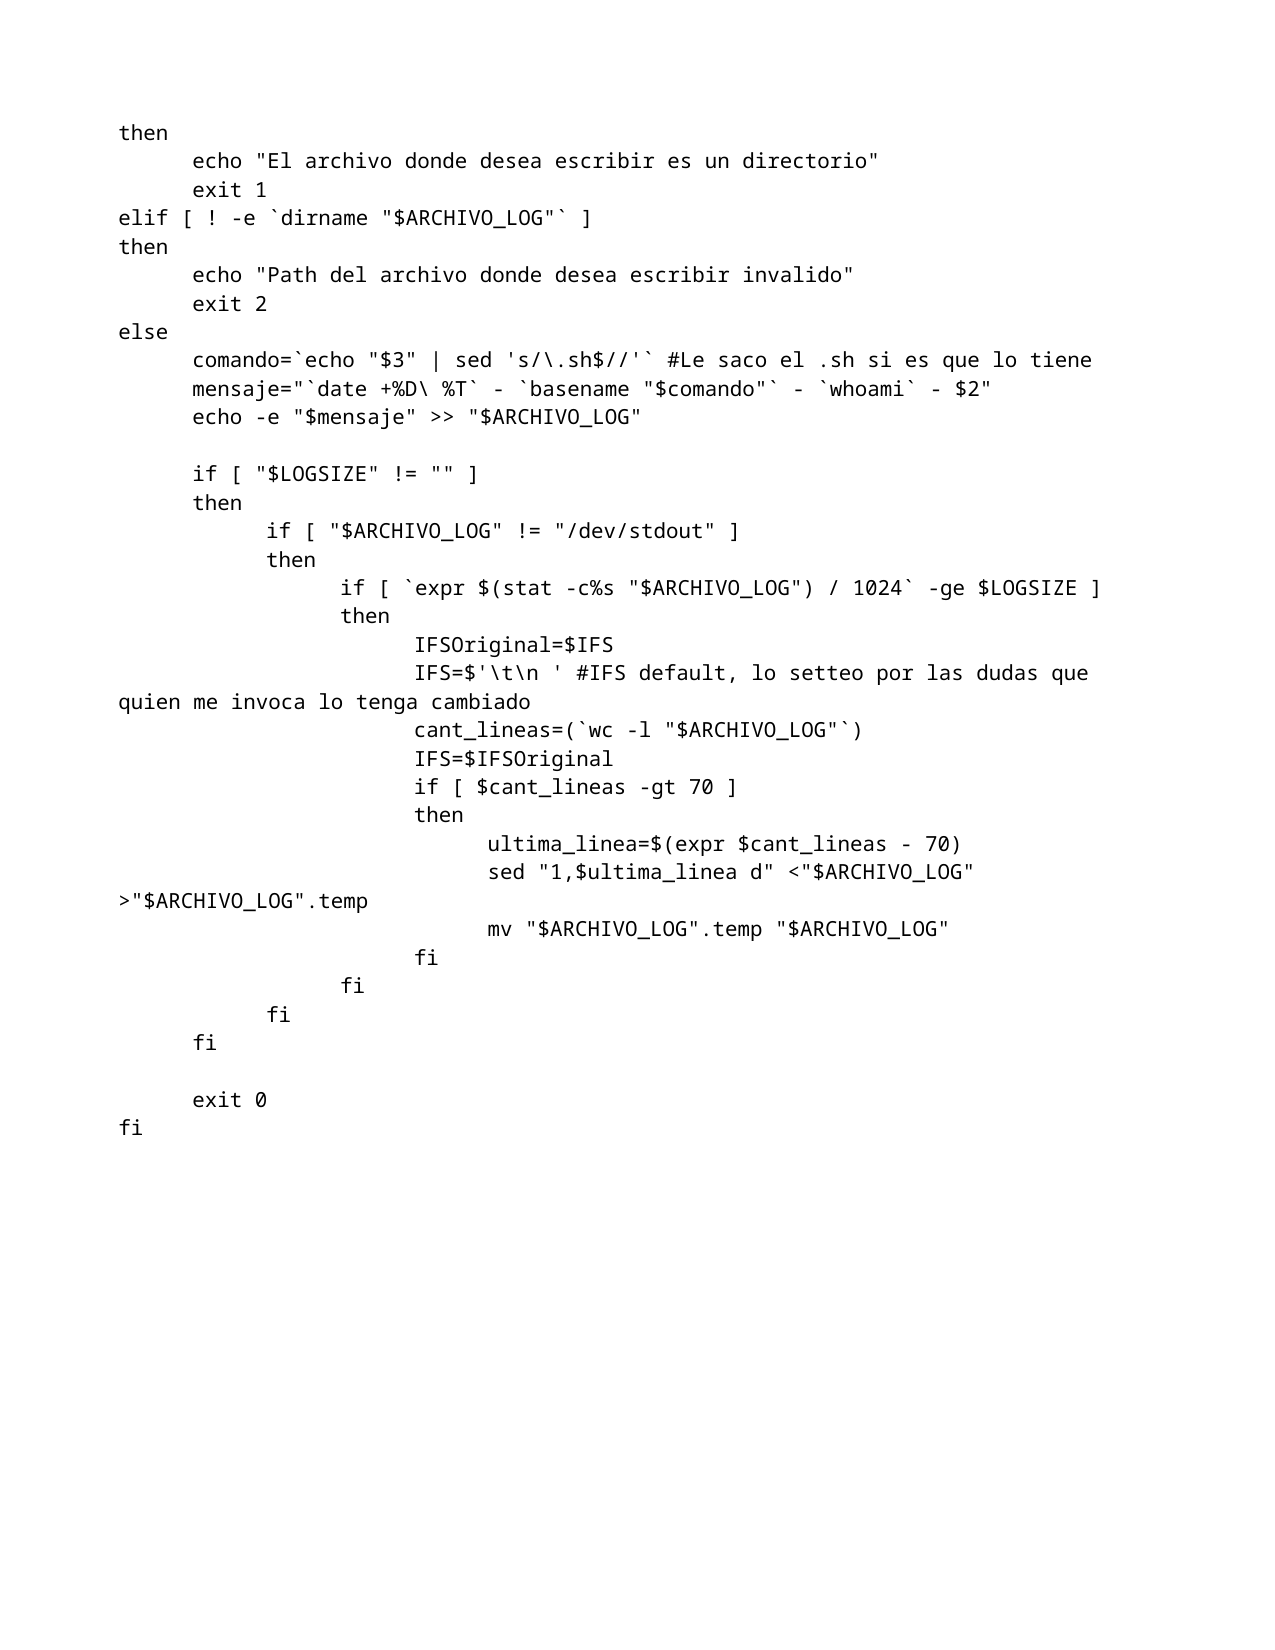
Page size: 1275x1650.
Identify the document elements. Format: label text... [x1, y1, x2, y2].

text if [ $cant_lineas -gt 70 ] [118, 772, 1157, 801]
text exit 0 [118, 1085, 1157, 1113]
text mensaje="`date +%D\ %T` - `basename "$comando"` - `whoami` - $2" [118, 374, 1157, 402]
text cant_lineas=(`wc -l "$ARCHIVO_LOG"`) [118, 715, 1157, 744]
text if [ `expr $(stat -c%s "$ARCHIVO_LOG") / 1024` -ge $LOGSIZE ] [118, 573, 1157, 602]
text else [118, 317, 1157, 346]
text then [118, 801, 1157, 829]
text IFSOriginal=$IFS [118, 630, 1157, 658]
text IFS=$IFSOriginal [118, 744, 1157, 772]
text fi [118, 943, 1157, 971]
text echo "Path del archivo donde desea escribir invalido" [118, 260, 1157, 289]
text mv "$ARCHIVO_LOG".temp "$ARCHIVO_LOG" [118, 914, 1157, 943]
text fi [118, 1028, 1157, 1057]
text if [ "$LOGSIZE" != "" ] [118, 459, 1157, 488]
text then [118, 602, 1157, 630]
text echo "El archivo donde desea escribir es un directorio" [118, 147, 1157, 175]
text fi [118, 971, 1157, 1000]
text then [118, 488, 1157, 516]
text echo -e "$mensaje" >> "$ARCHIVO_LOG" [118, 402, 1157, 431]
text then [118, 545, 1157, 573]
text exit 1 [118, 175, 1157, 203]
text elif [ ! -e `dirname "$ARCHIVO_LOG"` ] [118, 203, 1157, 232]
text exit 2 [118, 289, 1157, 317]
text IFS=$'\t\n ' #IFS default, lo setteo por las dudas que quien me invoca lo tenga cambiado [118, 658, 1157, 715]
text if [ "$ARCHIVO_LOG" != "/dev/stdout" ] [118, 516, 1157, 545]
text sed "1,$ultima_linea d" <"$ARCHIVO_LOG" >"$ARCHIVO_LOG".temp [118, 857, 1157, 914]
text then [118, 118, 1157, 147]
text fi [118, 1113, 1157, 1142]
text then [118, 232, 1157, 260]
text ultima_linea=$(expr $cant_lineas - 70) [118, 829, 1157, 857]
text fi [118, 1000, 1157, 1028]
text comando=`echo "$3" | sed 's/\.sh$//'` #Le saco el .sh si es que lo tiene [118, 346, 1157, 374]
